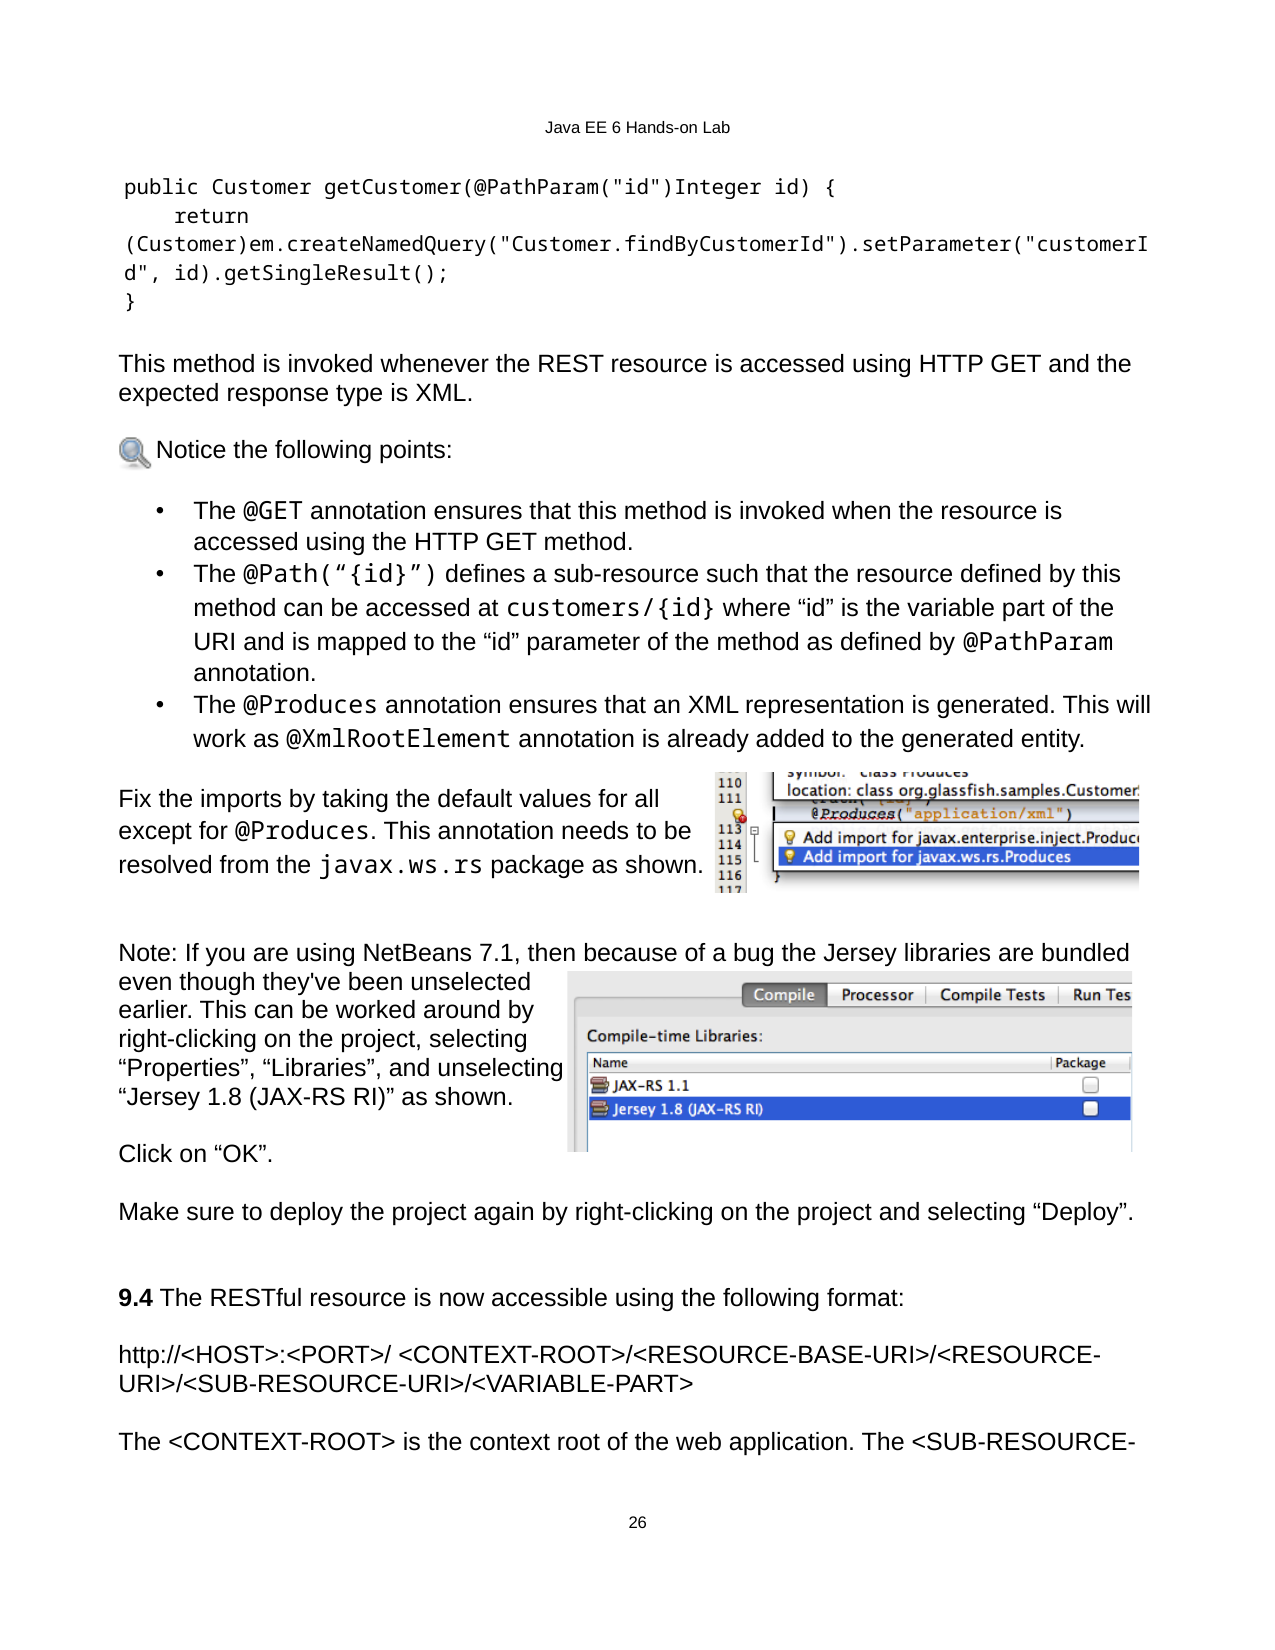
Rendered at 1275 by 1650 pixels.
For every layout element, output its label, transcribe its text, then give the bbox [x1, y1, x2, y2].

text This method is invoked whenever the REST resource is accessed using HTTP GET and the expected response type is XML. Notice the following points: [118, 320, 1157, 493]
list The @GET annotation ensures that this method is invoked when the resource is accessed using the HTTP GET method. [156, 493, 1157, 556]
picture [714, 772, 1140, 893]
picture [118, 437, 156, 472]
table_header public Customer getCustomer(@PathParam("id")Integer id) { return (Customer)em.createNamedQuery("Customer.findByCustomerId").setParameter("customerId", id).getSingleResult(); } [118, 167, 1157, 320]
list The @Produces annotation ensures that an XML representation is generated. This will work as @XmlRootElement annotation is already added to the generated entity. [156, 687, 1157, 755]
list The @Path(“{id}”) defines a sub-resource such that the resource defined by this method can be accessed at customers/{id} where “id” is the variable part of the URI and is mapped to the “id” parameter of the method as defined by @PathParam annotation. [156, 556, 1157, 687]
text 9.4 The RESTful resource is now accessible using the following format: http://<HOST>:<PORT>/ <CONTEXT-ROOT>/<RESOURCE-BASE-URI>/<RESOURCE-URI>/<SUB-RESOURCE-URI>/<VARIABLE-PART> The <CONTEXT-ROOT> is the context root of the web application. The <SUB-RESOURCE- [118, 1283, 1157, 1455]
text Fix the imports by taking the default values for all except for @Produces. This annotation needs to be resolved from the javax.ws.rs package as shown. [118, 783, 714, 880]
picture [567, 971, 1133, 1152]
text Make sure to deploy the project again by right-clicking on the project and selecting “Deploy”. [118, 1197, 1157, 1225]
text Note: If you are using NetBeans 7.1, then because of a bug the Jersey libraries are bundled even though they've been unselected earlier. This can be worked around by right-clicking on the project, selecting “Properties”, “Libraries”, and unselecting “Jersey 1.8 (JAX-RS RI)” as shown. Click on “OK”. [118, 909, 1157, 1168]
